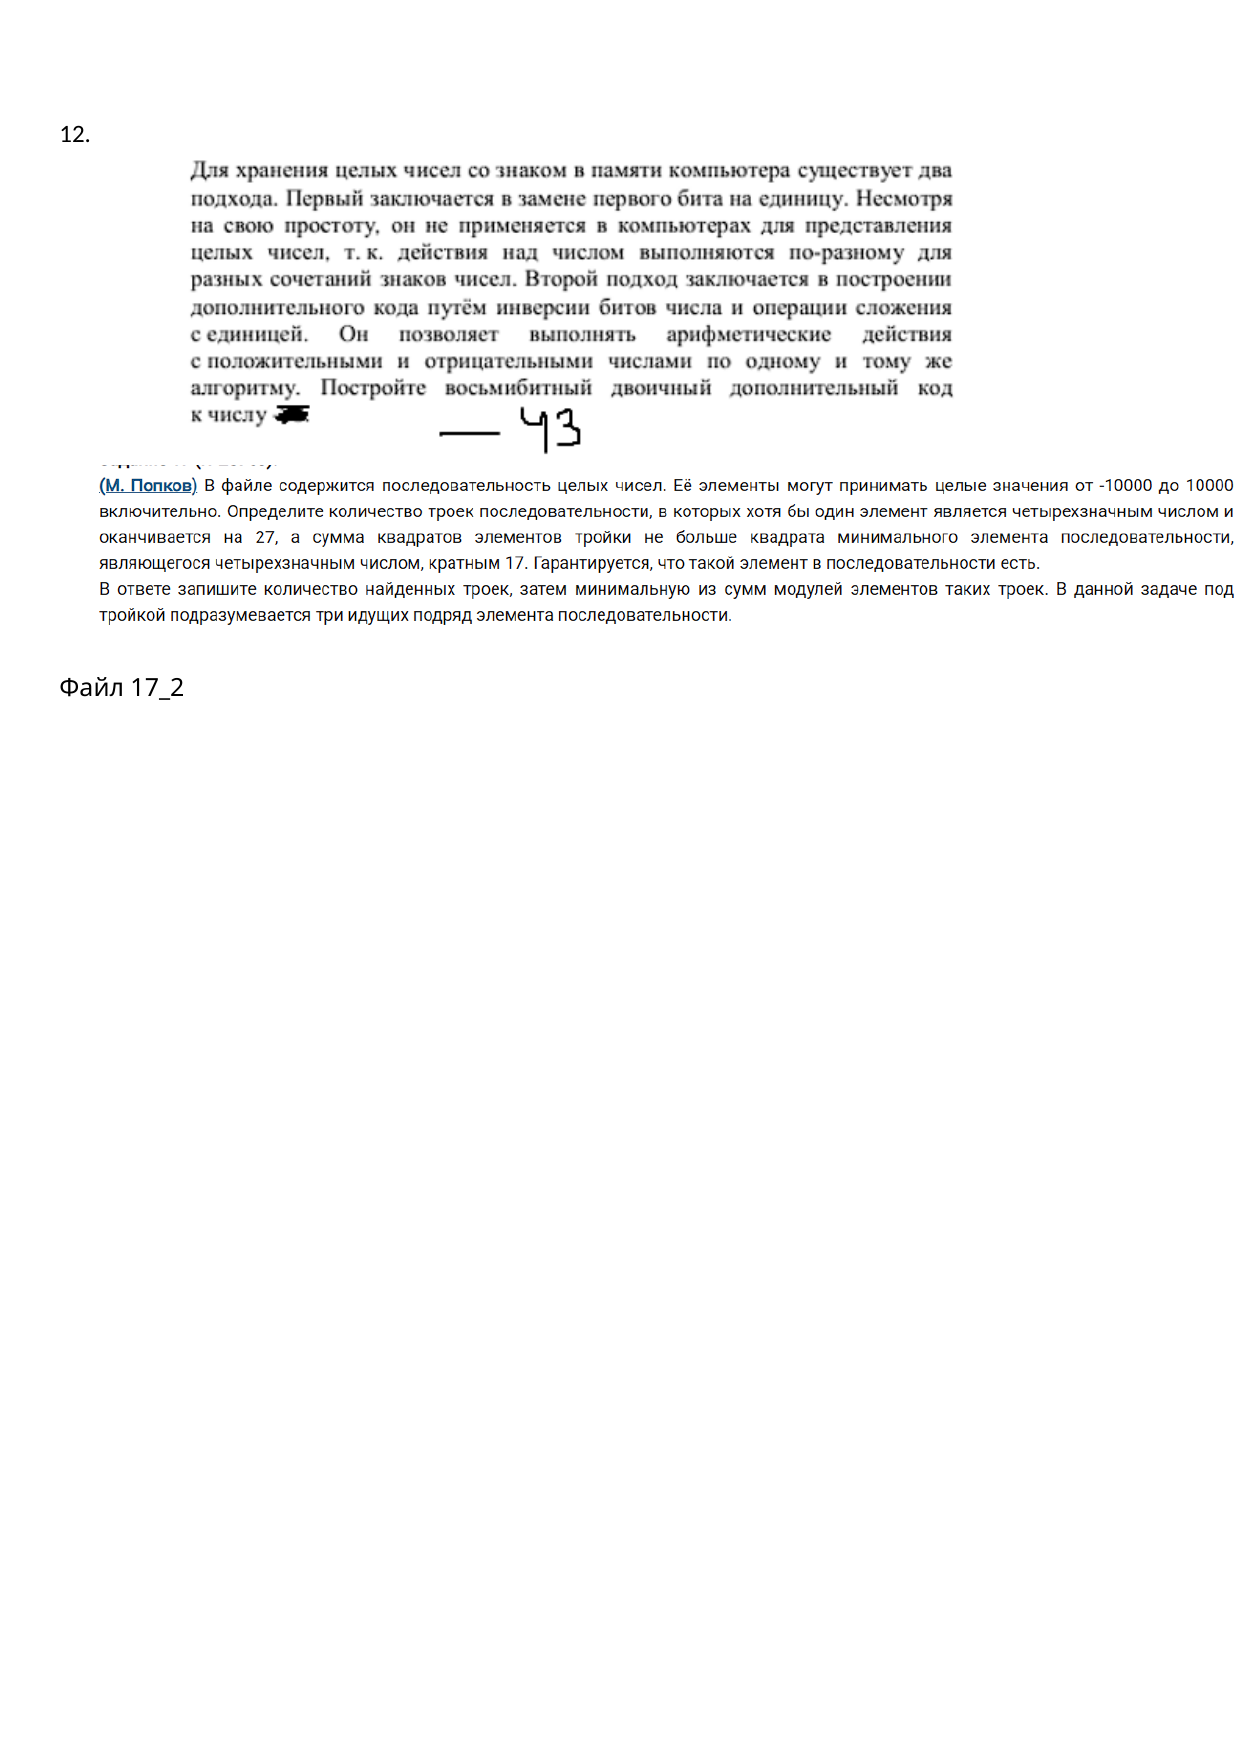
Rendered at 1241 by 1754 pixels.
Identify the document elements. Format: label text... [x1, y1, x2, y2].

text Файл 17_2 [59, 670, 1152, 704]
